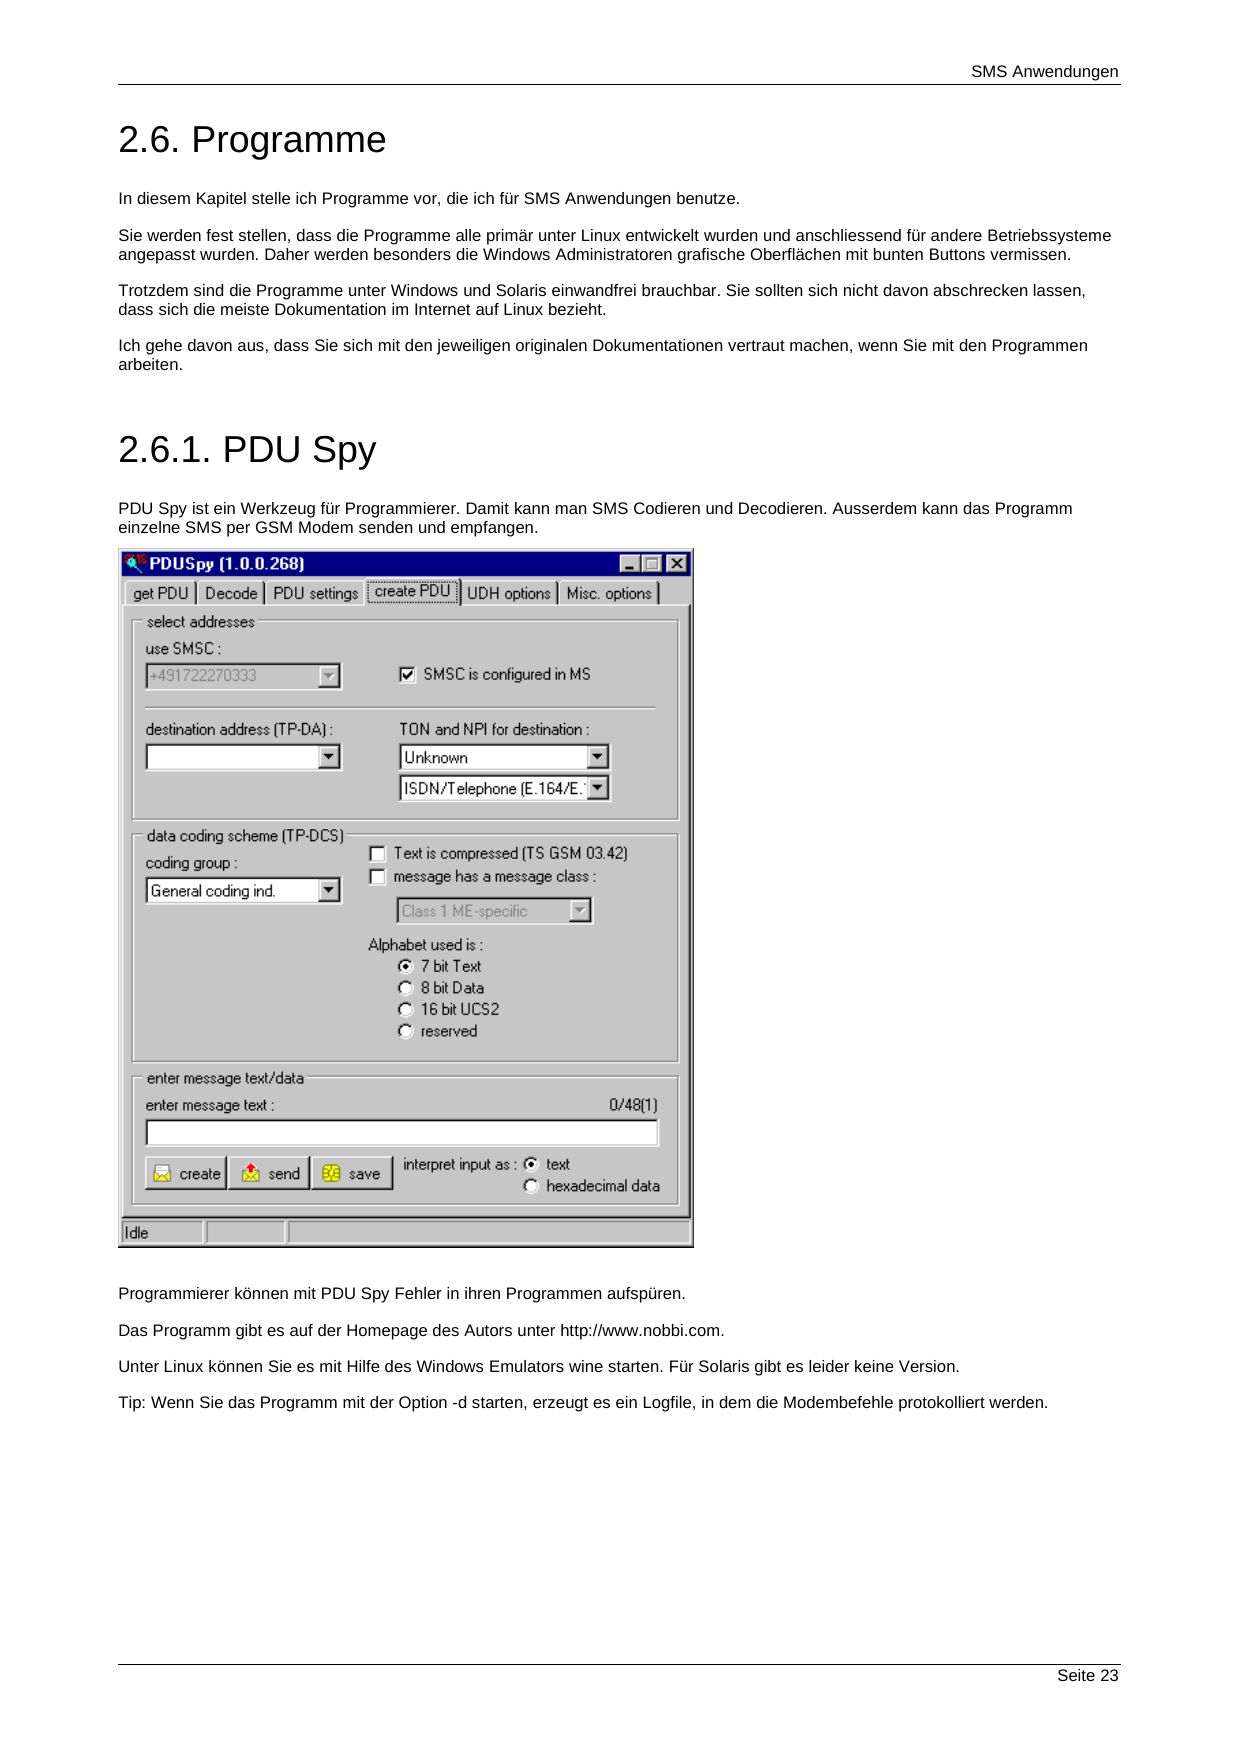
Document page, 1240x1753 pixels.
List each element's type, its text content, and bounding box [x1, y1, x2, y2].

text Sie werden fest stellen, dass die Programme alle primär unter Linux entwickelt wurden und anschliessend für andere Betriebssysteme angepasst wurden. Daher werden besonders die Windows Administratoren grafische Oberflächen mit bunten Buttons vermissen. [118, 226, 1121, 263]
text PDU Spy ist ein Werkzeug für Programmierer. Damit kann man SMS Codieren und Decodieren. Ausserdem kann das Programm einzelne SMS per GSM Modem senden und empfangen. [118, 499, 1121, 537]
text Das Programm gibt es auf der Homepage des Autors unter http://www.nobbi.com. [118, 1321, 1121, 1339]
text Tip: Wenn Sie das Programm mit der Option -d starten, erzeugt es ein Logfile, in dem die Modembefehle protokolliert werden. [118, 1394, 1121, 1412]
text In diesem Kapitel stelle ich Programme vor, die ich für SMS Anwendungen benutze. [118, 189, 1121, 208]
subtitle PDU Spy [118, 428, 1121, 470]
picture [118, 548, 694, 1248]
text Trotzdem sind die Programme unter Windows und Solaris einwandfrei brauchbar. Sie sollten sich nicht davon abschrecken lassen, dass sich die meiste Dokumentation im Internet auf Linux bezieht. [118, 281, 1121, 319]
text Unter Linux können Sie es mit Hilfe des Windows Emulators wine starten. Für Solaris gibt es leider keine Version. [118, 1357, 1121, 1376]
text Ich gehe davon aus, dass Sie sich mit den jeweiligen originalen Dokumentationen vertraut machen, wenn Sie mit den Programmen arbeiten. [118, 336, 1121, 374]
subtitle Programme [118, 118, 1121, 160]
text Programmierer können mit PDU Spy Fehler in ihren Programmen aufspüren. [118, 1284, 1121, 1303]
